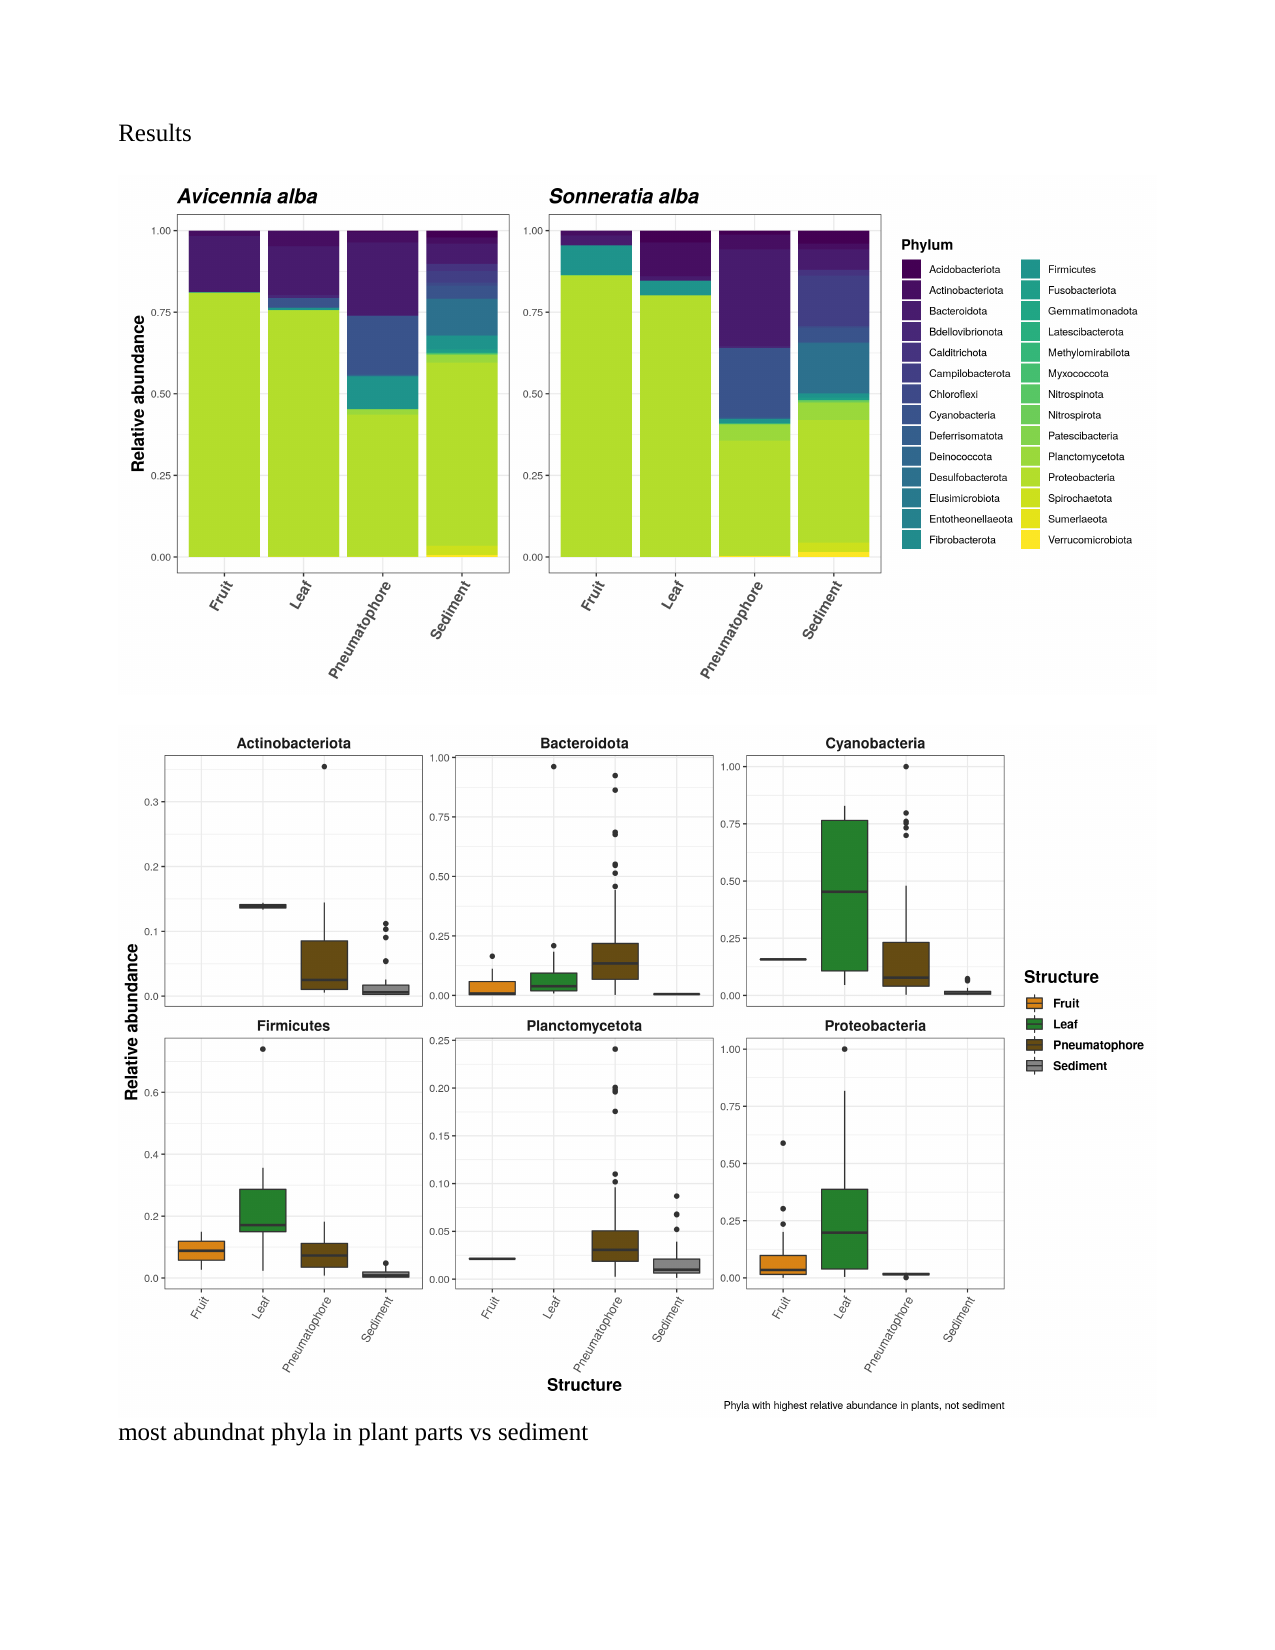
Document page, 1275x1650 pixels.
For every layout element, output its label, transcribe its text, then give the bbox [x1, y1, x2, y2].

text most abundnat phyla in plant parts vs sediment [118, 1418, 1157, 1446]
picture [118, 175, 1157, 695]
picture [118, 725, 1157, 1418]
text Results [118, 118, 1157, 147]
